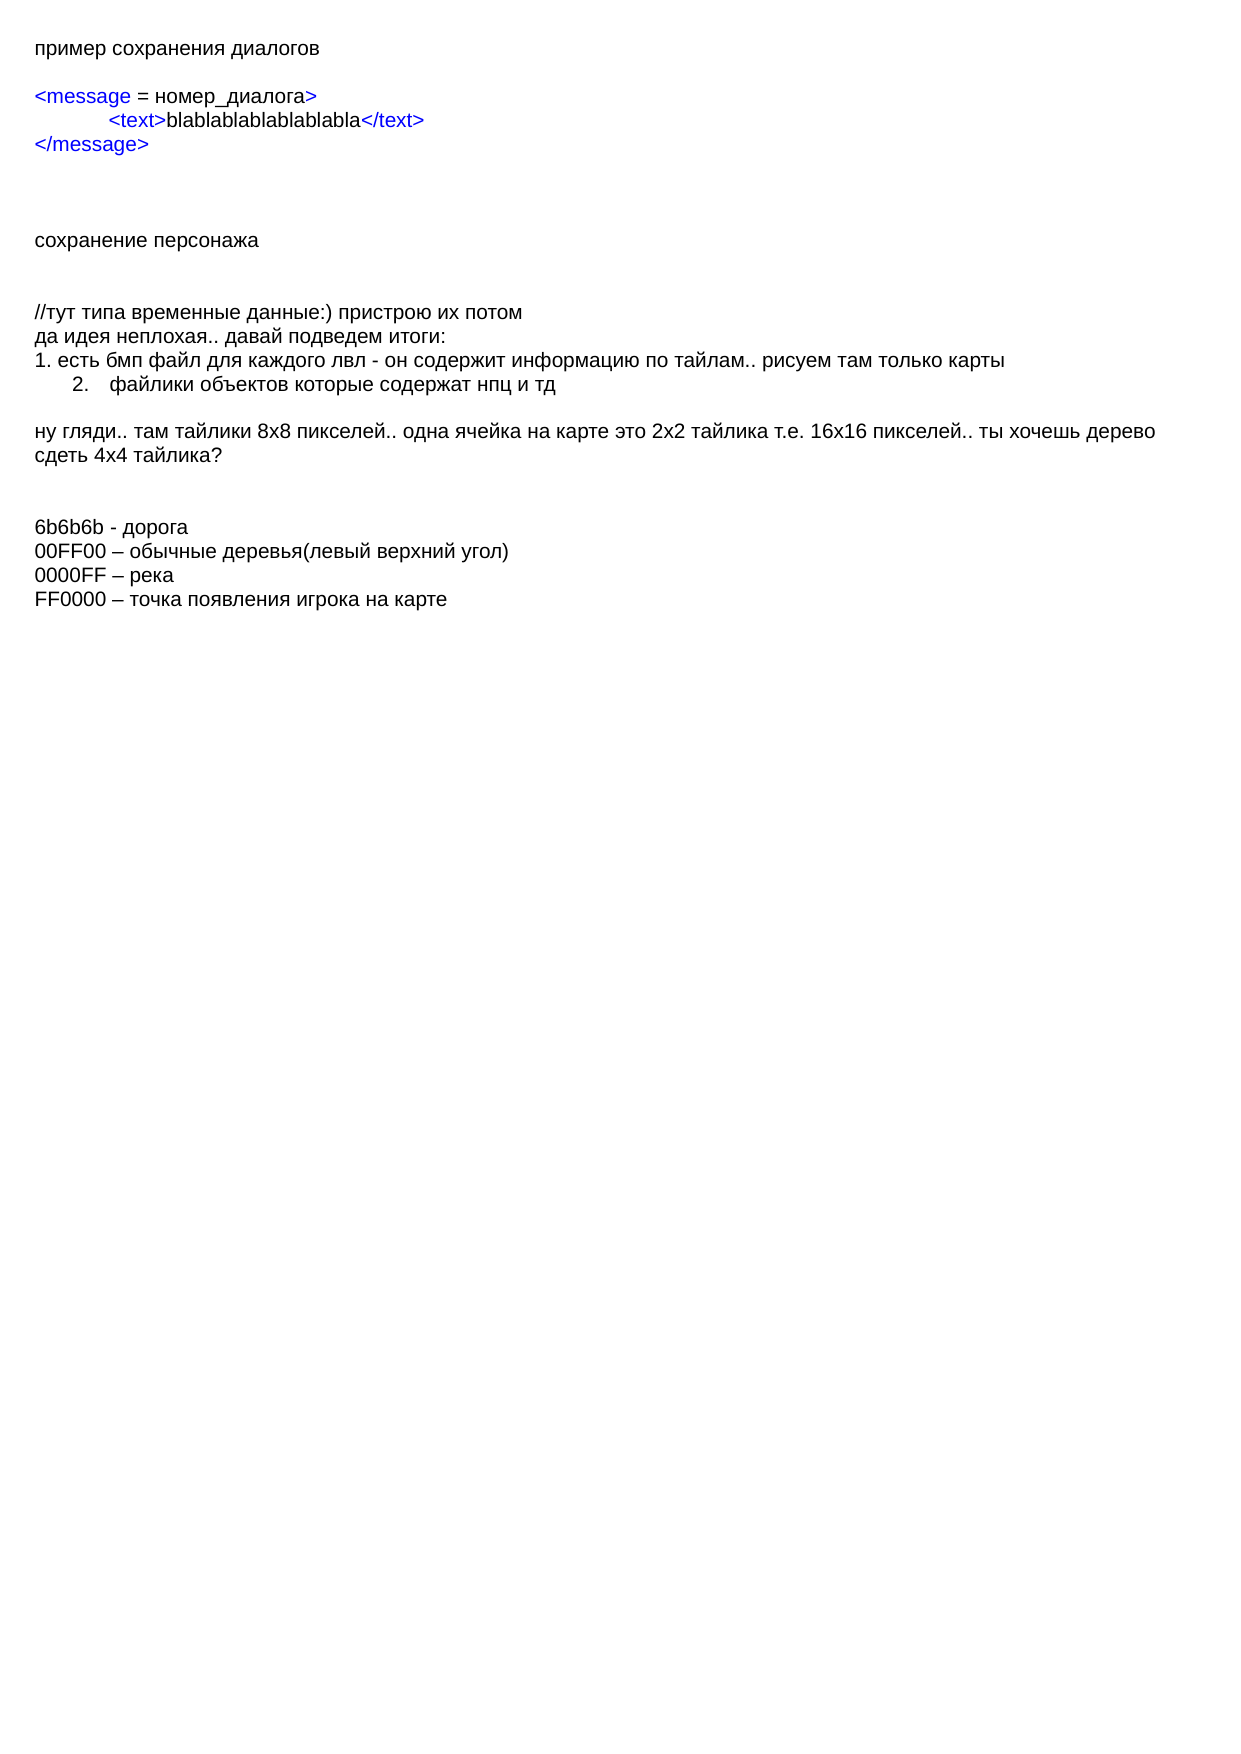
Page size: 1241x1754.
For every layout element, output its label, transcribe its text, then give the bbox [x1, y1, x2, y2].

text да идея неплохая.. давай подведем итоги: [34, 323, 1187, 347]
text 6b6b6b - дорога [34, 515, 1187, 539]
text //тут типа временные данные:) пристрою их потом [34, 299, 1187, 323]
text 00FF00 – обычные деревья(левый верхний угол) [34, 539, 1187, 563]
text FF0000 – точка появления игрока на карте [34, 587, 1187, 611]
text сохранение персонажа [34, 228, 1187, 252]
text пример сохранения диалогов [34, 36, 1187, 60]
text 0000FF – река [34, 563, 1187, 587]
text <message = номер_диалога> [34, 84, 1187, 108]
list файлики объектов которые содержат нпц и тд [72, 371, 1187, 395]
text ну гляди.. там тайлики 8х8 пикселей.. одна ячейка на карте это 2х2 тайлика т.е. 16х16 пикселей.. ты хочешь дерево сдеть 4х4 тайлика? [34, 419, 1187, 467]
text 1. есть бмп файл для каждого лвл - он содержит информацию по тайлам.. рисуем там только карты [34, 347, 1187, 371]
text </message> [34, 132, 1187, 156]
text <text>blablablablablablabla</text> [34, 108, 1187, 132]
